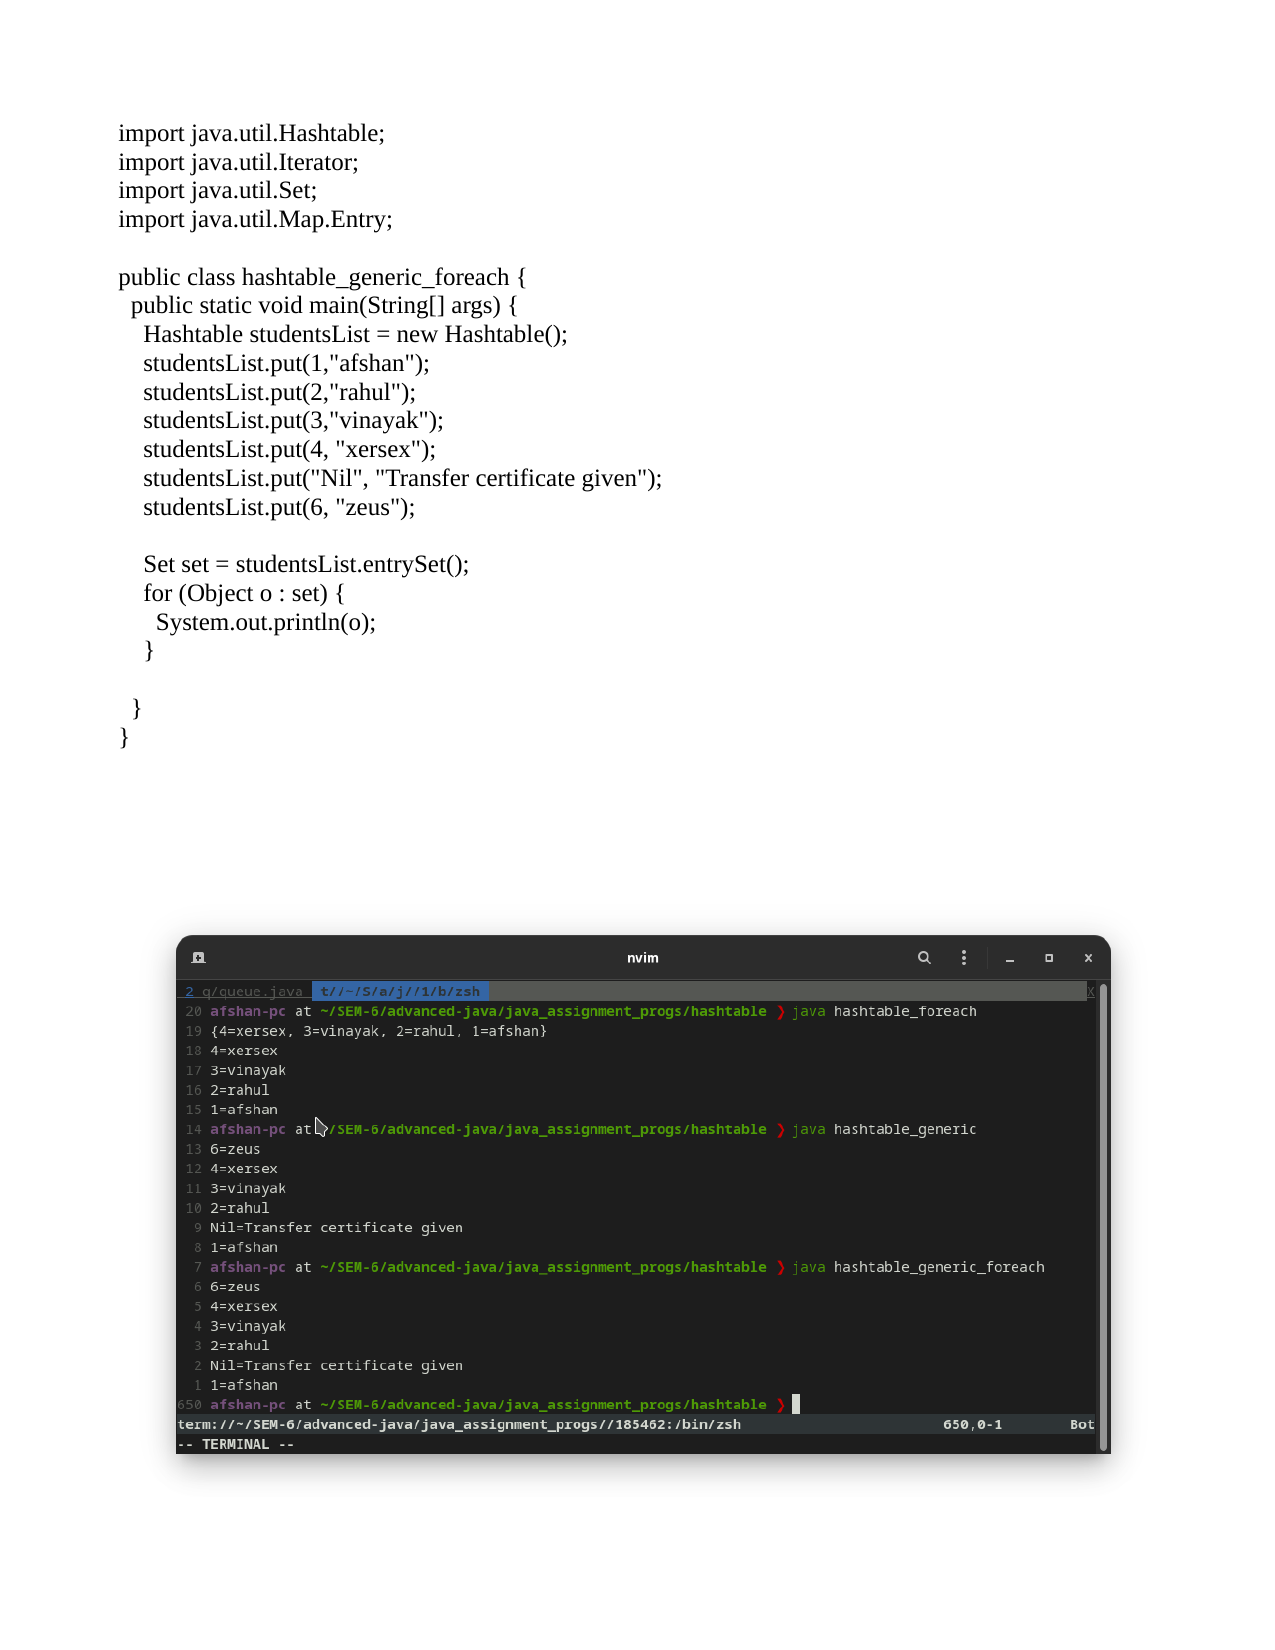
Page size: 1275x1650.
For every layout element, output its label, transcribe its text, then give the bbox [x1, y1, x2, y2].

text for (Object o : set) { [118, 578, 1157, 607]
text import java.util.Iterator; [118, 147, 1157, 176]
text import java.util.Set; [118, 176, 1157, 204]
text System.out.println(o); [118, 607, 1157, 636]
text } [118, 693, 1157, 722]
text studentsList.put(4, "xersex"); [118, 434, 1157, 463]
text Hashtable studentsList = new Hashtable(); [118, 319, 1157, 348]
text public class hashtable_generic_foreach { [118, 262, 1157, 291]
text Set set = studentsList.entrySet(); [118, 549, 1157, 578]
text } [118, 722, 1157, 751]
text studentsList.put(1,"afshan"); [118, 348, 1157, 377]
text studentsList.put(3,"vinayak"); [118, 406, 1157, 434]
text } [118, 636, 1157, 664]
text import java.util.Map.Entry; [118, 204, 1157, 233]
text import java.util.Hashtable; [118, 118, 1157, 147]
text studentsList.put("Nil", "Transfer certificate given"); [118, 463, 1157, 492]
text studentsList.put(6, "zeus"); [118, 492, 1157, 521]
text studentsList.put(2,"rahul"); [118, 377, 1157, 406]
text public static void main(String[] args) { [118, 291, 1157, 319]
picture [123, 888, 1163, 1512]
